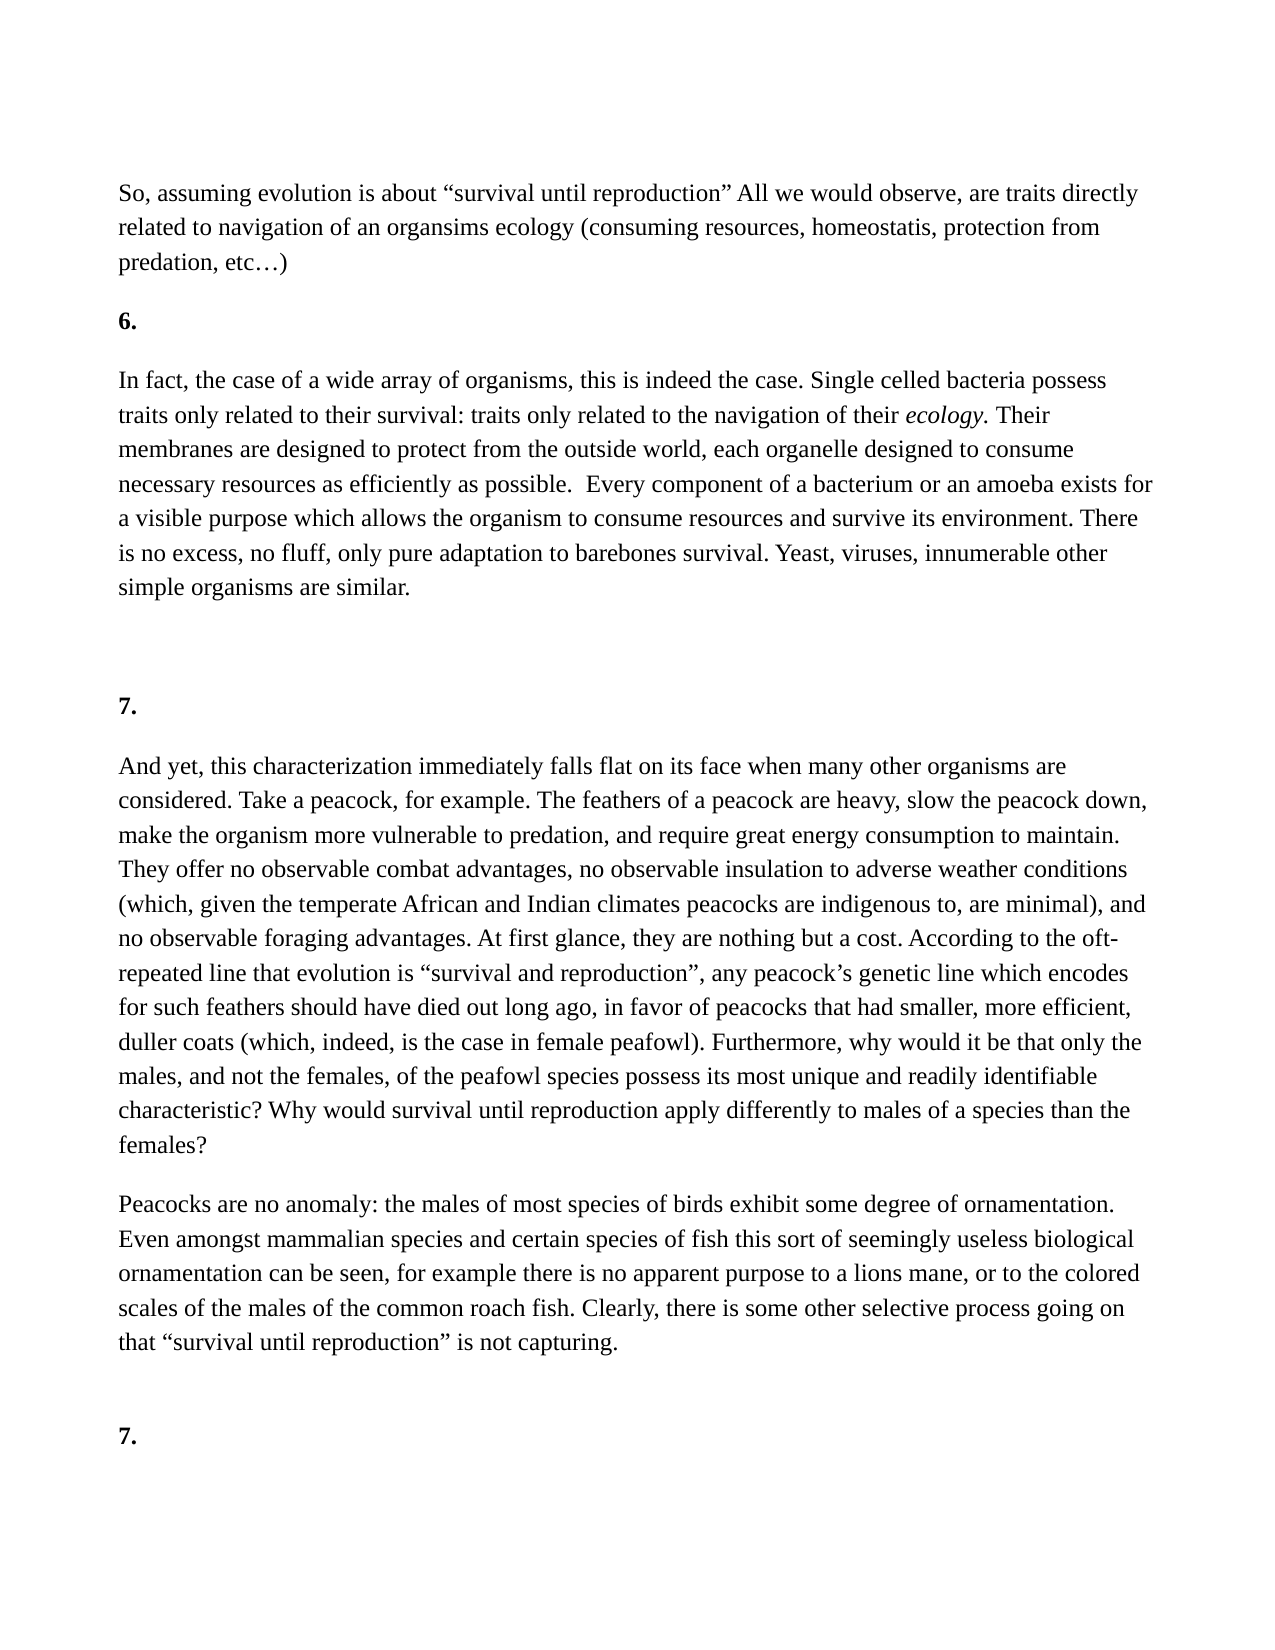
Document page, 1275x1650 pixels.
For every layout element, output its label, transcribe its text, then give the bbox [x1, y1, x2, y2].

text And yet, this characterization immediately falls flat on its face when many other organisms are considered. Take a peacock, for example. The feathers of a peacock are heavy, slow the peacock down, make the organism more vulnerable to predation, and require great energy consumption to maintain. They offer no observable combat advantages, no observable insulation to adverse weather conditions (which, given the temperate African and Indian climates peacocks are indigenous to, are minimal), and no observable foraging advantages. At first glance, they are nothing but a cost. According to the oft-repeated line that evolution is “survival and reproduction”, any peacock’s genetic line which encodes for such feathers should have died out long ago, in favor of peacocks that had smaller, more efficient, duller coats (which, indeed, is the case in female peafowl). Furthermore, why would it be that only the males, and not the females, of the peafowl species possess its most unique and readily identifiable characteristic? Why would survival until reproduction apply differently to males of a species than the females? [118, 751, 1157, 1159]
text 6. [118, 306, 1157, 335]
text 7. [118, 1421, 1157, 1450]
text 7. [118, 691, 1157, 720]
text Peacocks are no anomaly: the males of most species of birds exhibit some degree of ornamentation. Even amongst mammalian species and certain species of fish this sort of seemingly useless biological ornamentation can be seen, for example there is no apparent purpose to a lions mane, or to the colored scales of the males of the common roach fish. Clearly, there is some other selective process going on that “survival until reproduction” is not capturing. [118, 1189, 1157, 1356]
text In fact, the case of a wide array of organisms, this is indeed the case. Single celled bacteria possess traits only related to their survival: traits only related to the navigation of their ecology. Their membranes are designed to protect from the outside world, each organelle designed to consume necessary resources as efficiently as possible. Every component of a bacterium or an amoeba exists for a visible purpose which allows the organism to consume resources and survive its environment. There is no excess, no fluff, only pure adaptation to barebones survival. Yeast, viruses, innumerable other simple organisms are similar. [118, 366, 1157, 601]
text So, assuming evolution is about “survival until reproduction” All we would observe, are traits directly related to navigation of an organsims ecology (consuming resources, homeostatis, protection from predation, etc…) [118, 178, 1157, 275]
